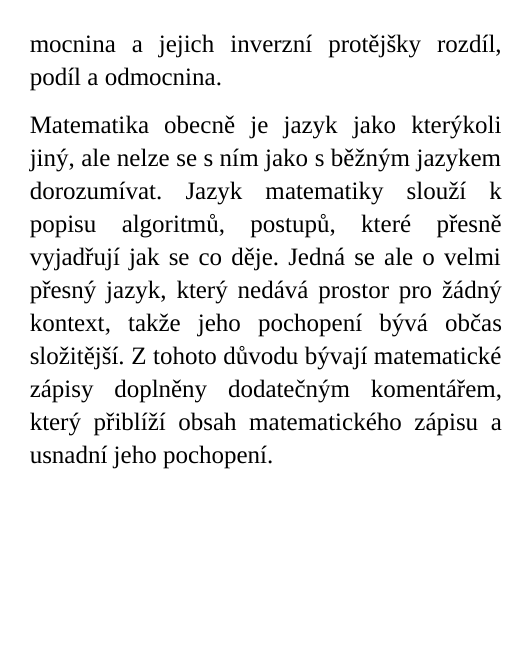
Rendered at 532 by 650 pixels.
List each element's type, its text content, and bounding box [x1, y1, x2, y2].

text Matematika obecně je jazyk jako kterýkoli jiný, ale nelze se s ním jako s běžným jazykem dorozumívat. Jazyk matematiky slouží k popisu algoritmů, postupů, které přesně vyjadřují jak se co děje. Jedná se ale o velmi přesný jazyk, který nedává prostor pro žádný kontext, takže jeho pochopení bývá občas složitější. Z tohoto důvodu bývají matematické zápisy doplněny dodatečným komentářem, který přiblíží obsah matematického zápisu a usnadní jeho pochopení. [29, 110, 502, 469]
text mocnina a jejich inverzní protějšky rozdíl, podíl a odmocnina. [29, 29, 502, 91]
